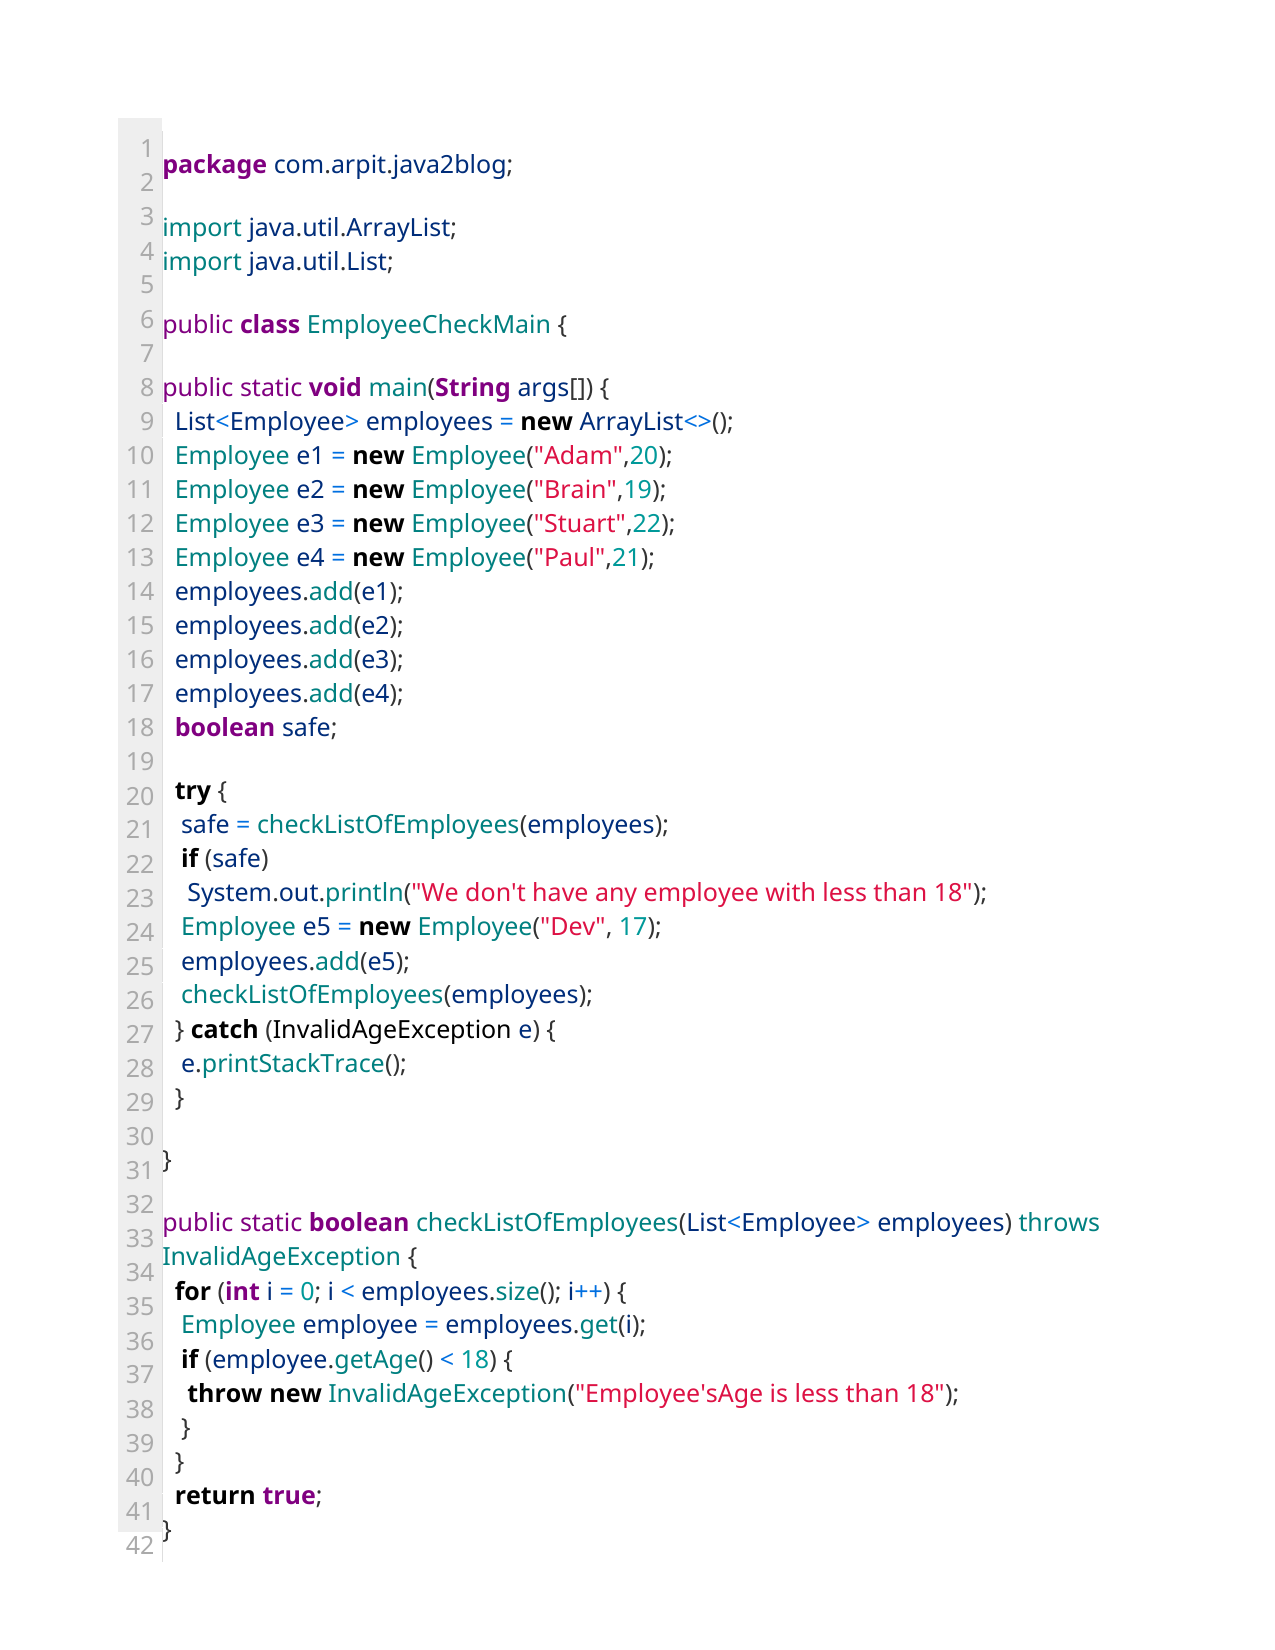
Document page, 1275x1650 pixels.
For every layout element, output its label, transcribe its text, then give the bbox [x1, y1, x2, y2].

table_header 1 2 3 4 5 6 7 8 9 10 11 12 13 14 15 16 17 18 19 20 21 22 23 24 25 26 27 28 29 30 31 32 33 34 35 36 37 38 39 40 41 42 43 [118, 118, 162, 1532]
